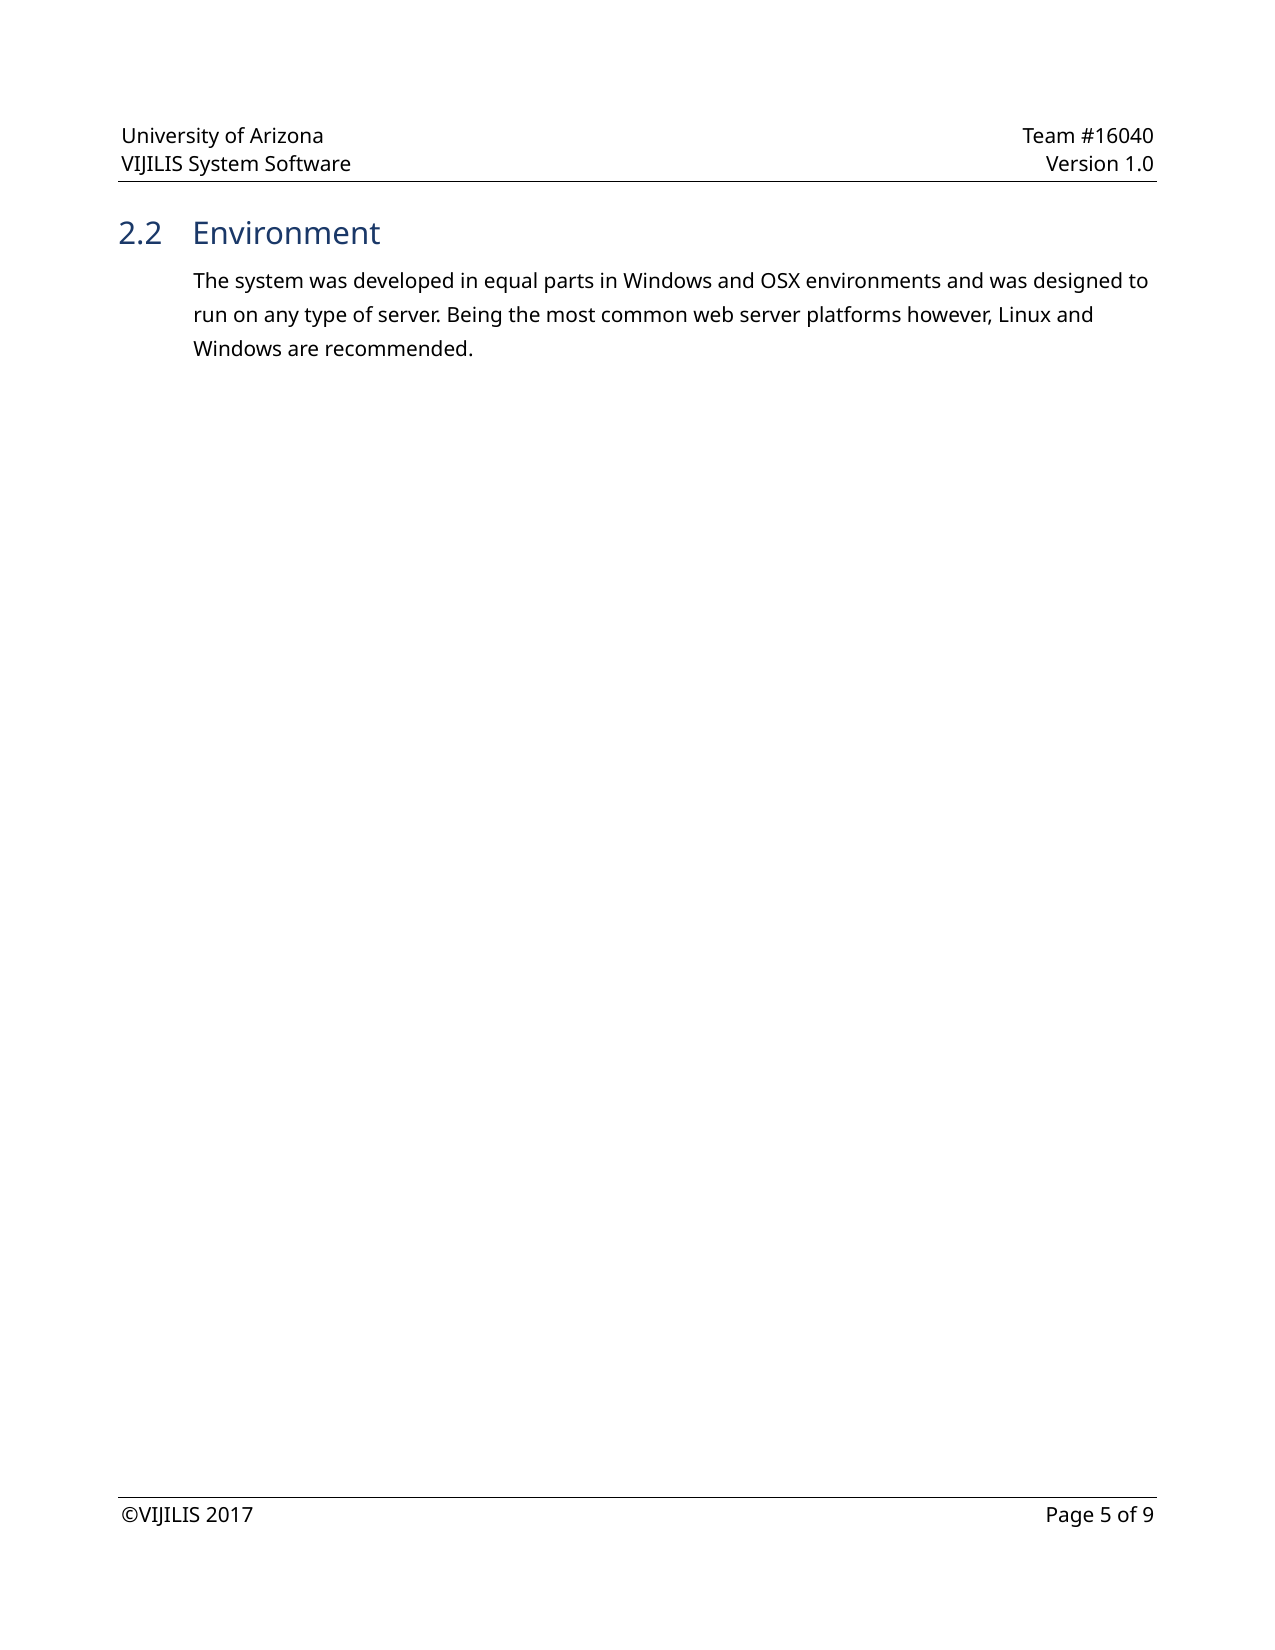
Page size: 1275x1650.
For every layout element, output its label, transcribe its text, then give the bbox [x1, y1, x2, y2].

subtitle 2.2 Environment [118, 211, 1157, 253]
text The system was developed in equal parts in Windows and OSX environments and was designed to run on any type of server. Being the most common web server platforms however, Linux and Windows are recommended. [193, 266, 1157, 362]
